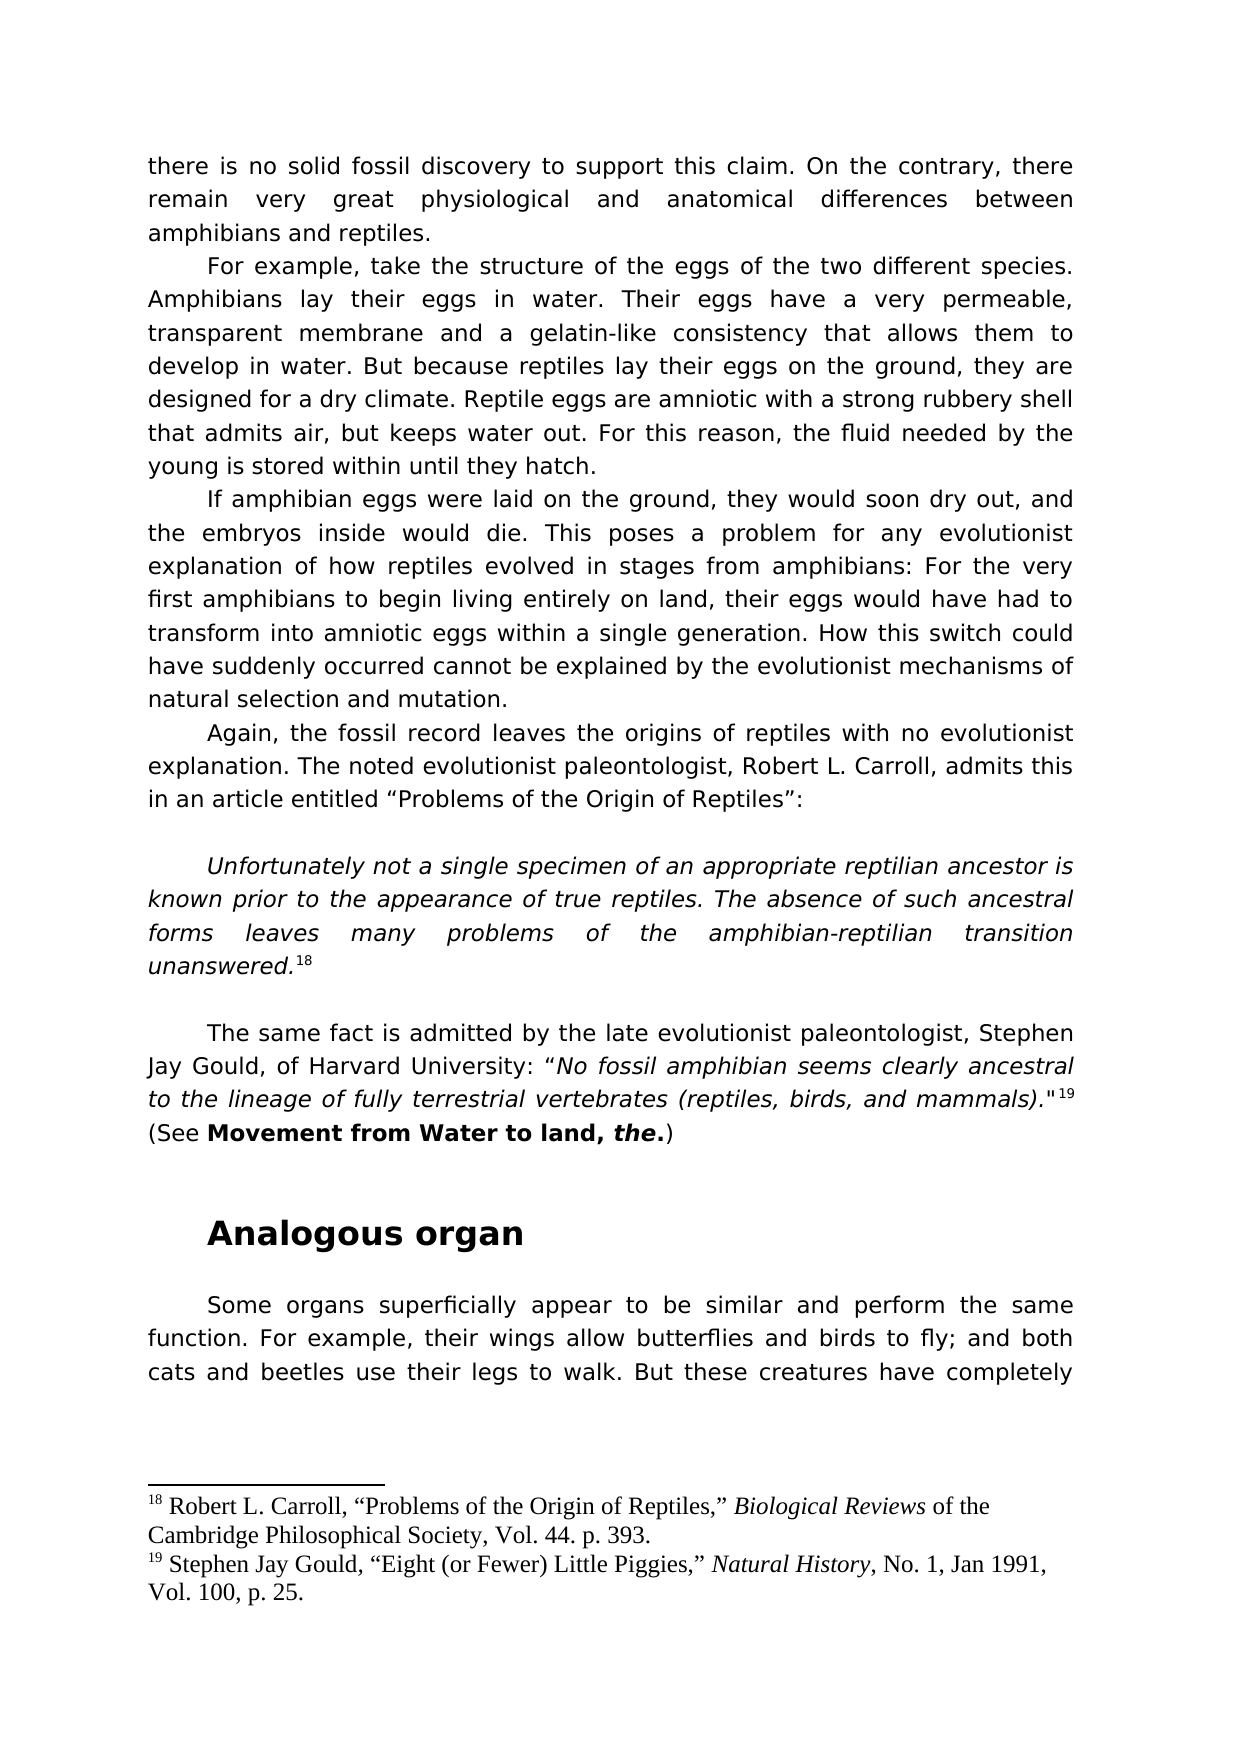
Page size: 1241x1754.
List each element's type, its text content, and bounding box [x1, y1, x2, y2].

text Stephen Jay Gould, “Eight (or Fewer) Little Piggies,” Natural History, No. 1, Jan 1991, Vol. 100, p. 25. [148, 1549, 1092, 1606]
text Unfortunately not a single specimen of an appropriate reptilian ancestor is known prior to the appearance of true reptiles. The absence of such ancestral forms leaves many problems of the amphibian-reptilian transition unanswered. [148, 848, 1075, 981]
text there is no solid fossil discovery to support this claim. On the contrary, there remain very great physiological and anatomical differences between amphibians and reptiles. [148, 148, 1075, 248]
text If amphibian eggs were laid on the ground, they would soon dry out, and the embryos inside would die. This poses a problem for any evolutionist explanation of how reptiles evolved in stages from amphibians: For the very first amphibians to begin living entirely on land, their eggs would have had to transform into amniotic eggs within a single generation. How this switch could have suddenly occurred cannot be explained by the evolutionist mechanisms of natural selection and mutation. [148, 481, 1075, 714]
text Some organs superficially appear to be similar and perform the same function. For example, their wings allow butterflies and birds to fly; and both cats and beetles use their legs to walk. But these creatures have completely [148, 1287, 1075, 1387]
text Robert L. Carroll, “Problems of the Origin of Reptiles,” Biological Reviews of the Cambridge Philosophical Society, Vol. 44. p. 393. [148, 1491, 1092, 1549]
text For example, take the structure of the eggs of the two different species. Amphibians lay their eggs in water. Their eggs have a very permeable, transparent membrane and a gelatin-like consistency that allows them to develop in water. But because reptiles lay their eggs on the ground, they are designed for a dry climate. Reptile eggs are amniotic with a strong rubbery shell that admits air, but keeps water out. For this reason, the fluid needed by the young is stored within until they hatch. [148, 248, 1075, 481]
text Again, the fossil record leaves the origins of reptiles with no evolutionist explanation. The noted evolutionist paleontologist, Robert L. Carroll, admits this in an article entitled “Problems of the Origin of Reptiles”: [148, 714, 1075, 814]
text The same fact is admitted by the late evolutionist paleontologist, Stephen Jay Gould, of Harvard University: “No fossil amphibian seems clearly ancestral to the lineage of fully terrestrial vertebrates (reptiles, birds, and mammals)." (See Movement from Water to land, the.) [148, 1014, 1075, 1148]
text Analogous organ [148, 1214, 1075, 1253]
